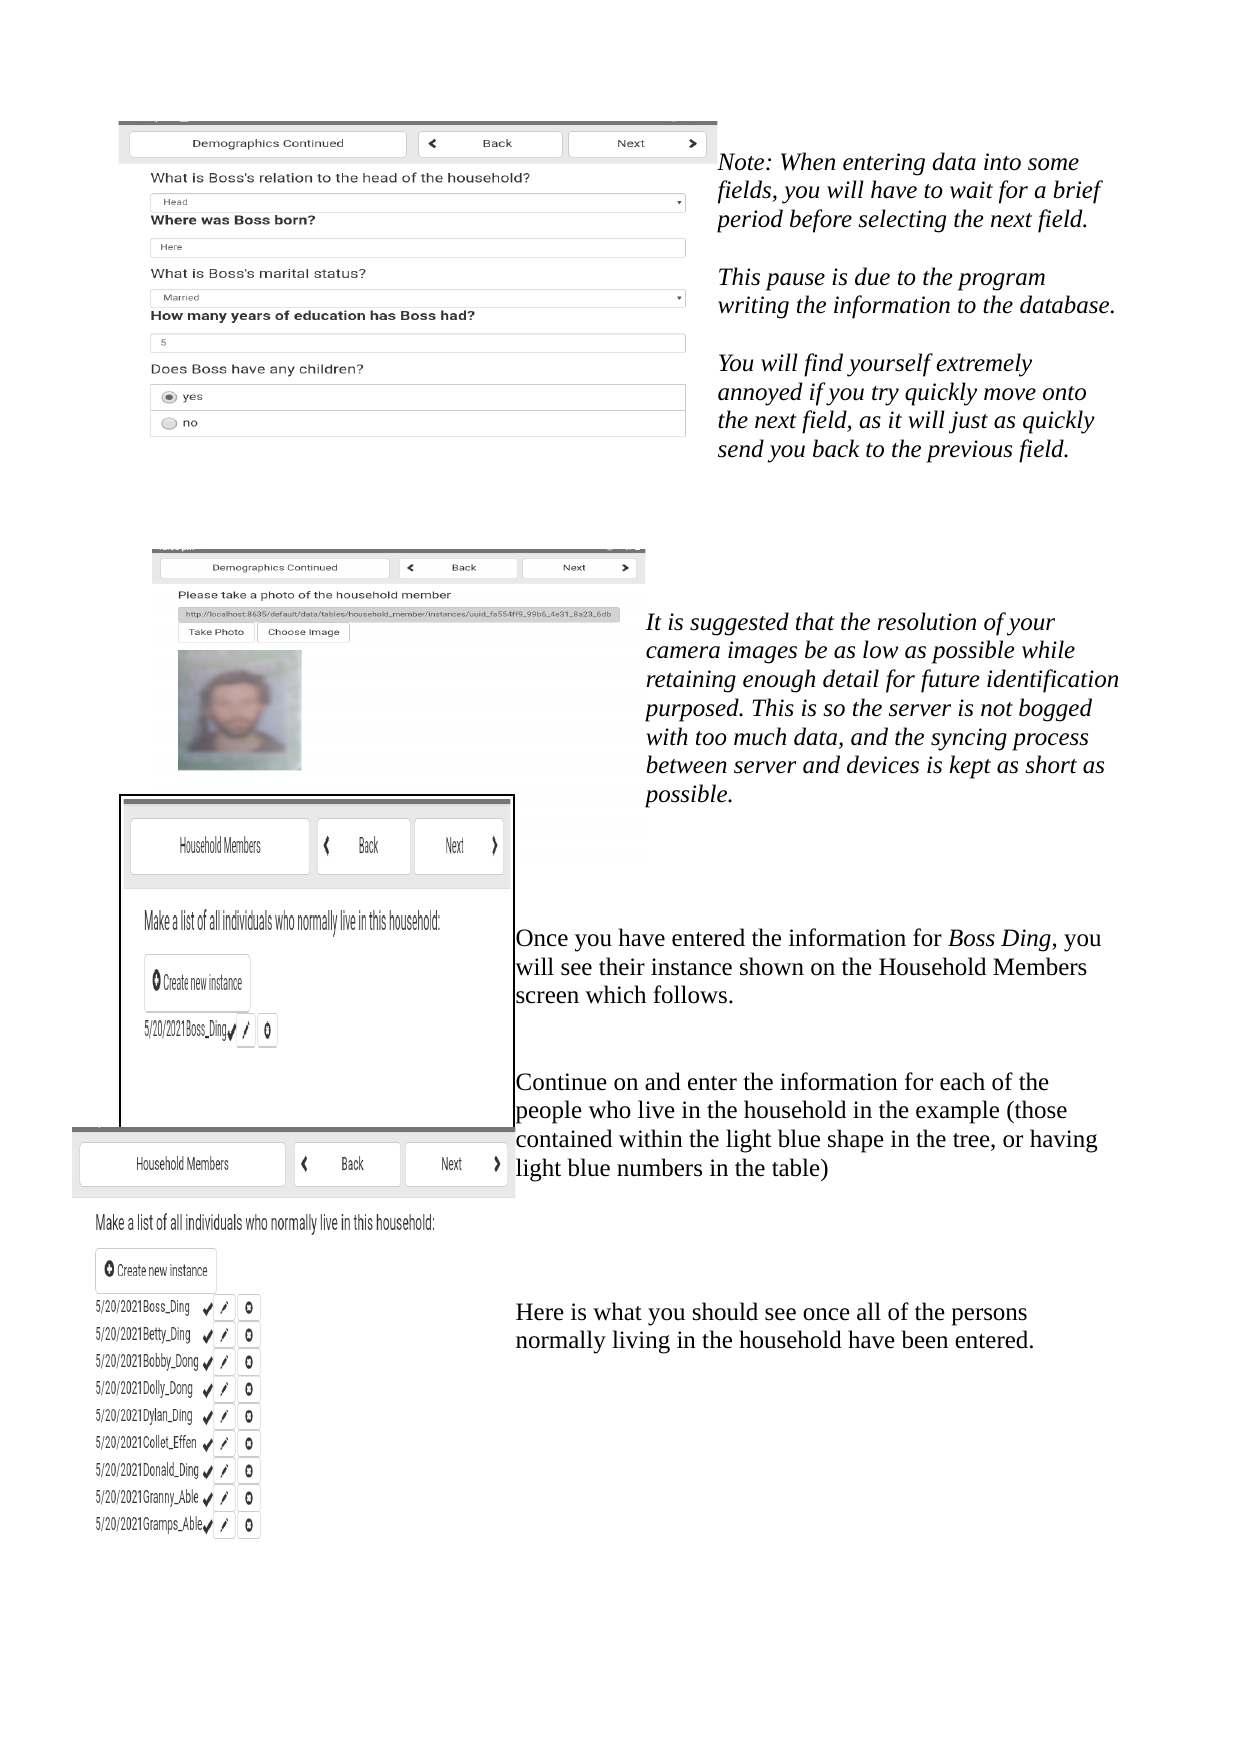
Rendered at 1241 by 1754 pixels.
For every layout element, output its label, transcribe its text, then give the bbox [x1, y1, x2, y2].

text [124, 923, 510, 1009]
picture [72, 1127, 516, 1225]
text This pause is due to the program writing the information to the database. [718, 262, 1122, 319]
picture [118, 121, 718, 429]
picture [123, 799, 511, 838]
text Note: When entering data into some fields, you will have to wait for a brief period before selecting the next field. [718, 147, 1122, 233]
text You will find yourself extremely annoyed if you try quickly move onto the next field, as it will just as quickly send you back to the previous field. [118, 348, 1122, 463]
text Once you have entered the information for Boss Ding, you will see their instance shown on the Household Members screen which follows. [515, 923, 1122, 1009]
text Continue on and enter the information for each of the people who live in the household in the example (those contained within the light blue shape in the tree, or having light blue numbers in the table) [515, 1067, 1122, 1182]
text [124, 1297, 510, 1354]
text [124, 1067, 510, 1127]
picture [152, 549, 646, 633]
text Here is what you should see once all of the persons normally living in the household have been entered. [515, 1297, 1122, 1354]
text It is suggested that the resolution of your camera images be as low as possible while retaining enough detail for future identification purposed. This is so the server is not bogged with too much data, and the syncing process between server and devices is kept as short as possible. [118, 607, 1122, 808]
